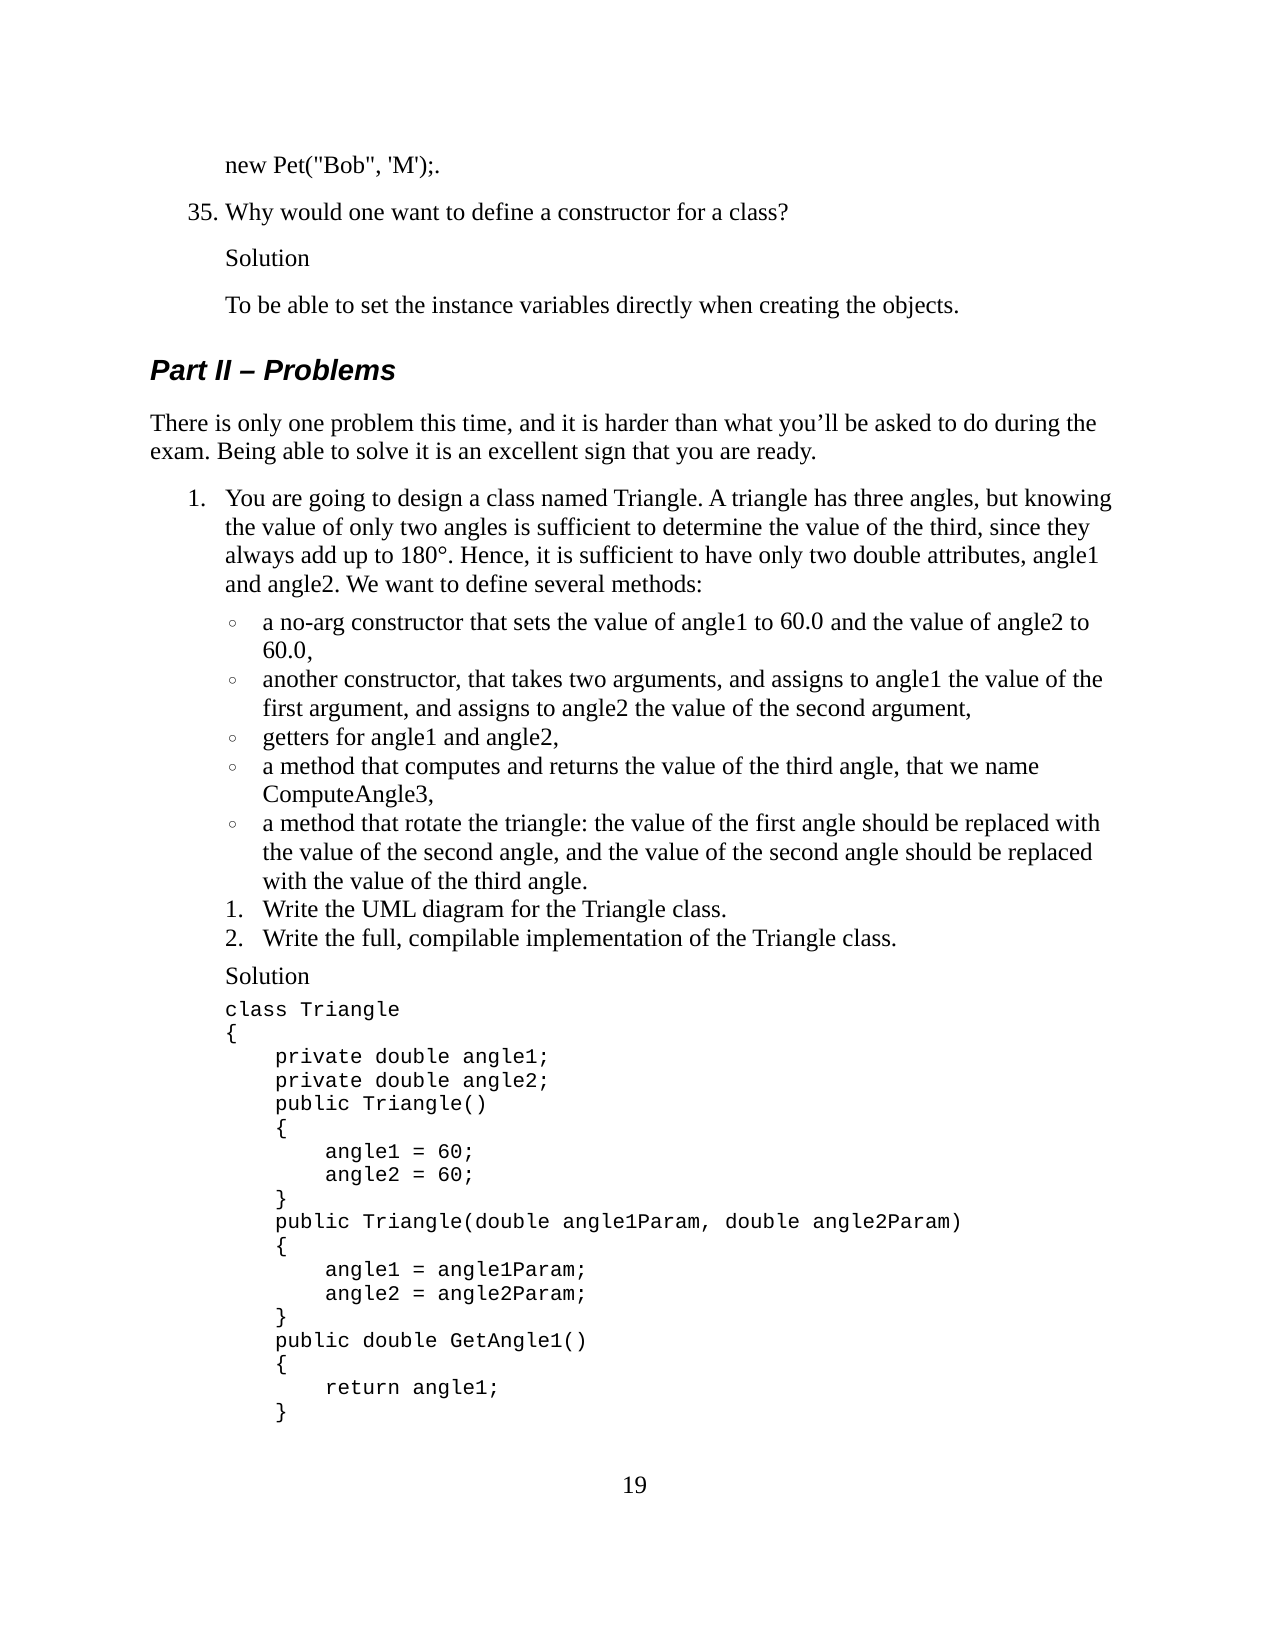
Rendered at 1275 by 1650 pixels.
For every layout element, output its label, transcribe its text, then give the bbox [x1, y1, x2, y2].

list public double GetAngle1() [187, 1330, 1125, 1353]
list Why would one want to define a constructor for a class? [187, 197, 1125, 225]
list a method that computes and returns the value of the third angle, that we name ComputeAngle3, [225, 751, 1125, 808]
list Solution [187, 243, 1125, 272]
list a method that rotate the triangle: the value of the first angle should be replaced with the value of the second angle, and the value of the second angle should be replaced with the value of the third angle. [225, 808, 1125, 894]
list Solution [187, 961, 1125, 990]
list class Triangle [187, 999, 1125, 1022]
list private double angle2; [187, 1070, 1125, 1093]
list Write the UML diagram for the Triangle class. [225, 894, 1125, 923]
list return angle1; [187, 1377, 1125, 1401]
list Write the full, compilable implementation of the Triangle class. [225, 923, 1125, 952]
list { [187, 1353, 1125, 1377]
list new Pet("Bob", 'M');. [187, 150, 1125, 179]
list To be able to set the instance variables directly when creating the objects. [187, 290, 1125, 319]
list { [187, 1235, 1125, 1259]
list angle2 = 60; [187, 1164, 1125, 1188]
subtitle Part II – Problems [150, 353, 1125, 386]
list { [187, 1117, 1125, 1141]
list } [187, 1401, 1125, 1424]
list You are going to design a class named Triangle. A triangle has three angles, but knowing the value of only two angles is sufficient to determine the value of the third, since they always add up to 180°. Hence, it is sufficient to have only two double attributes, angle1 and angle2. We want to define several methods: [187, 483, 1125, 598]
list public Triangle() [187, 1093, 1125, 1117]
list angle1 = angle1Param; [187, 1259, 1125, 1282]
list a no-arg constructor that sets the value of angle1 to and the value of angle2 to , [225, 607, 1125, 664]
list public Triangle(double angle1Param, double angle2Param) [187, 1212, 1125, 1235]
list angle1 = 60; [187, 1141, 1125, 1164]
list angle2 = angle2Param; [187, 1282, 1125, 1306]
list another constructor, that takes two arguments, and assigns to angle1 the value of the first argument, and assigns to angle2 the value of the second argument, [225, 664, 1125, 722]
list private double angle1; [187, 1046, 1125, 1070]
list { [187, 1022, 1125, 1046]
list } [187, 1188, 1125, 1212]
text There is only one problem this time, and it is harder than what you’ll be asked to do during the exam. Being able to solve it is an excellent sign that you are ready. [150, 408, 1125, 465]
list getters for angle1 and angle2, [225, 722, 1125, 751]
list } [187, 1306, 1125, 1330]
